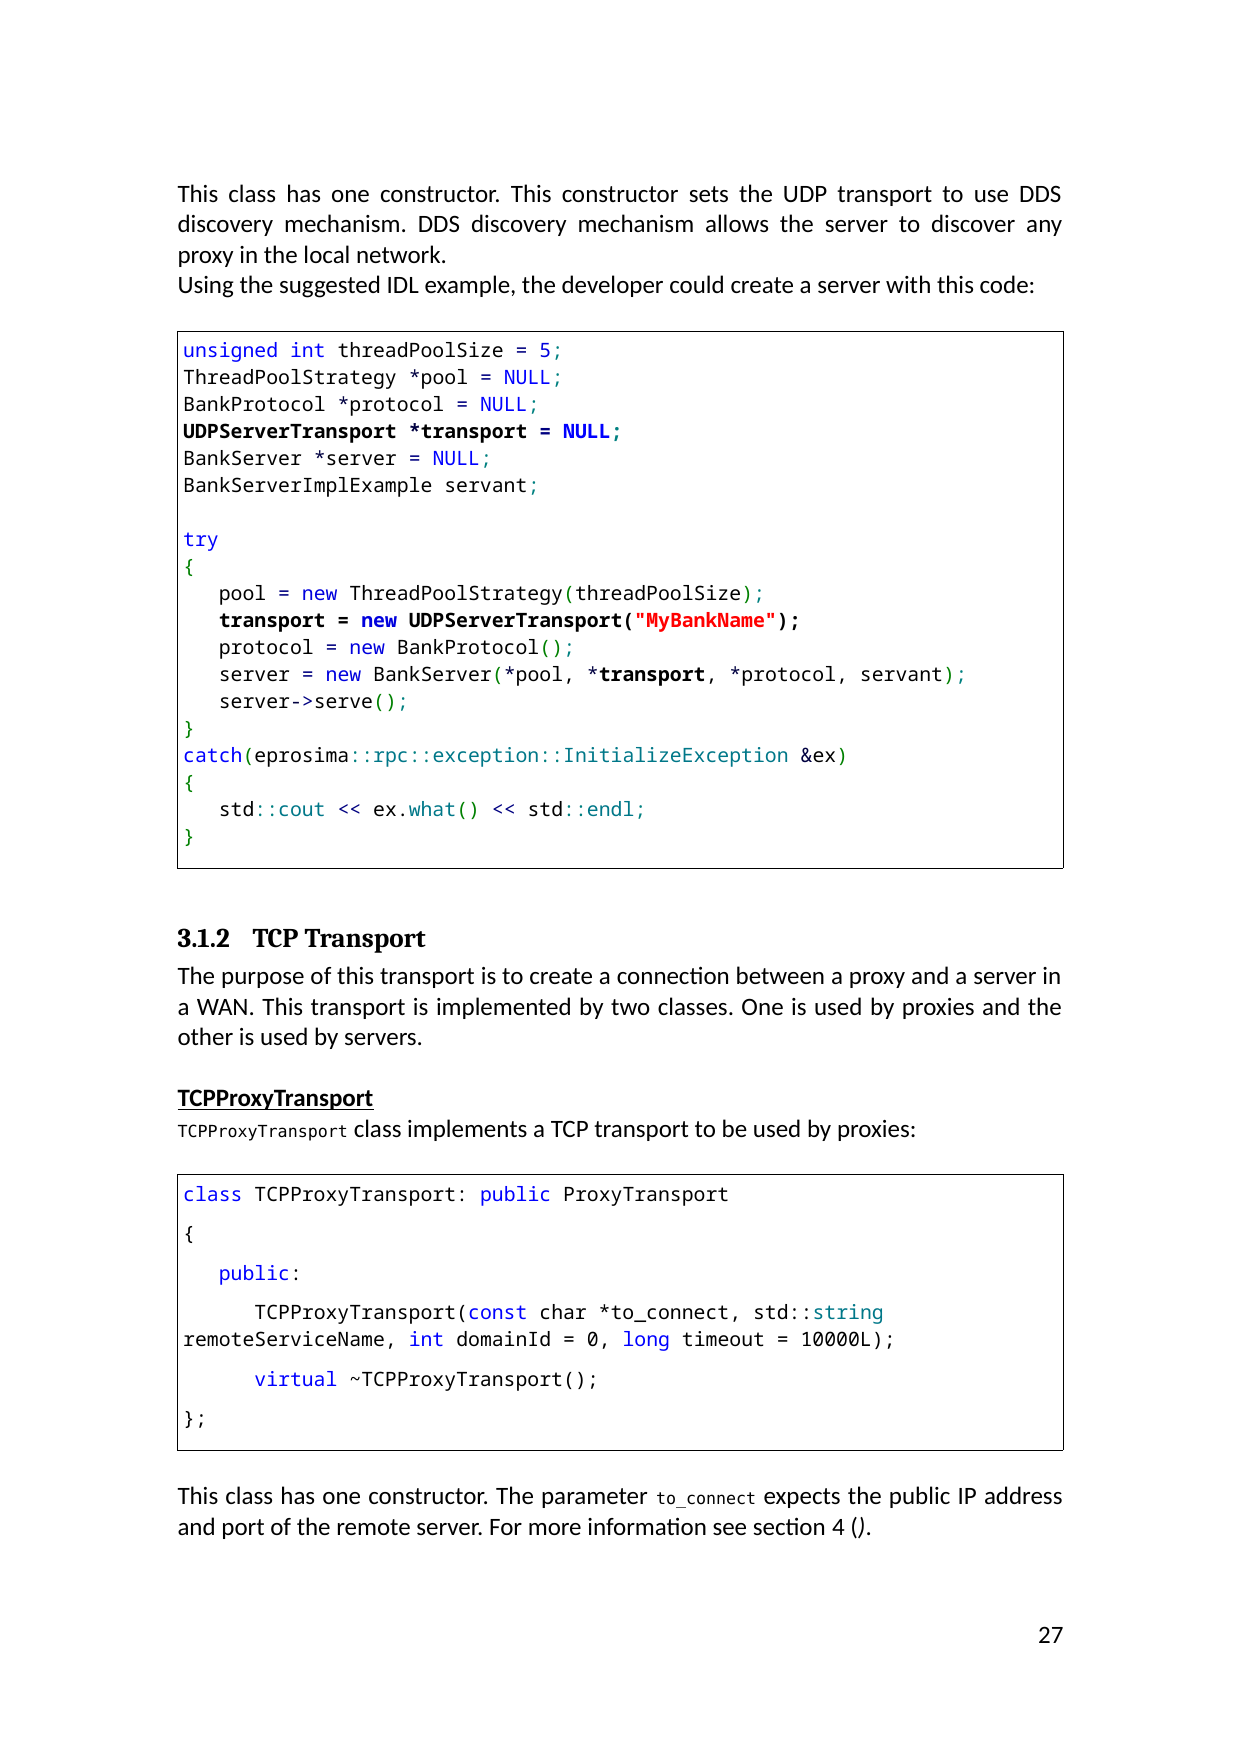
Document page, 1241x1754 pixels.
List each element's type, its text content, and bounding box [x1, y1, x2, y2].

table_header class TCPProxyTransport: public ProxyTransport { public: TCPProxyTransport(const char *to_connect, std::string remoteServiceName, int domainId = 0, long timeout = 10000L); virtual ~TCPProxyTransport(); }; [178, 1175, 1063, 1449]
table_header unsigned int threadPoolSize = 5; ThreadPoolStrategy *pool = NULL; BankProtocol *protocol = NULL; UDPServerTransport *transport = NULL; BankServer *server = NULL; BankServerImplExample servant; try { pool = new ThreadPoolStrategy(threadPoolSize); transport = new UDPServerTransport("MyBankName"); protocol = new BankProtocol(); server = new BankServer(*pool, *transport, *protocol, servant); server->serve(); } catch(eprosima::rpc::exception::InitializeException &ex) { std::cout << ex.what() << std::endl; } [178, 332, 1063, 867]
text The purpose of this transport is to create a connection between a proxy and a server in a WAN. This transport is implemented by two classes. One is used by proxies and the other is used by servers. [177, 960, 1063, 1052]
text This class has one constructor. This constructor sets the UDP transport to use DDS discovery mechanism. DDS discovery mechanism allows the server to discover any proxy in the local network. [177, 178, 1063, 270]
text Using the suggested IDL example, the developer could create a server with this code: [177, 270, 1063, 300]
text TCPProxyTransport class implements a TCP transport to be used by proxies: [177, 1113, 1063, 1143]
subtitle TCP Transport [177, 923, 1063, 954]
text TCPProxyTransport [177, 1082, 1063, 1113]
text This class has one constructor. The parameter to_connect expects the public IP address and port of the remote server. For more information see section 4 (). [177, 1480, 1063, 1541]
